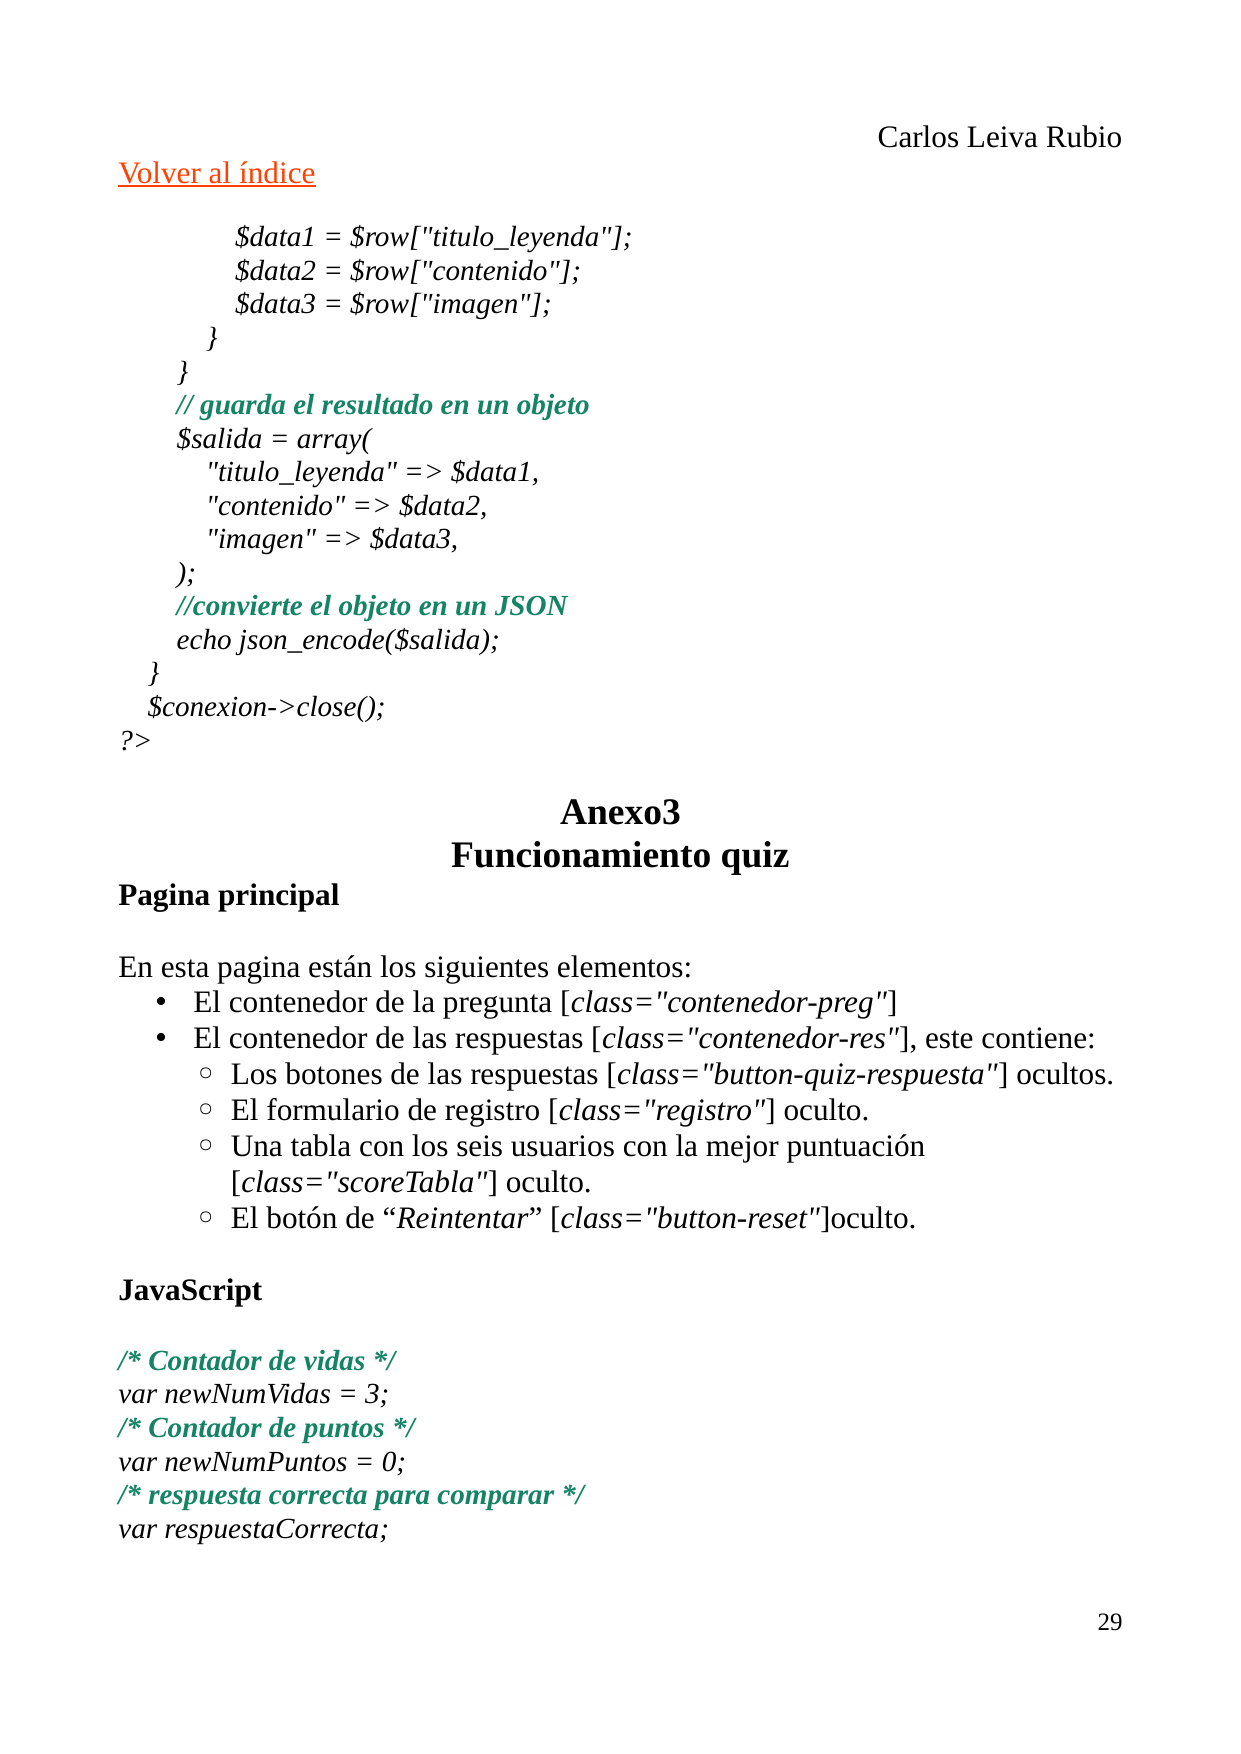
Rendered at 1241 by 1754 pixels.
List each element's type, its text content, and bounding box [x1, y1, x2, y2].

text var respuestaCorrecta; [118, 1511, 1122, 1544]
text "contenido" => $data2, [118, 488, 1122, 521]
text ?> [118, 723, 1122, 756]
text /* respuesta correcta para comparar */ [118, 1477, 1122, 1511]
text ); [118, 555, 1122, 588]
text Funcionamiento quiz [118, 833, 1122, 876]
text echo json_encode($salida); [118, 622, 1122, 656]
list Los botones de las respuestas [class="button-quiz-respuesta"] ocultos. [193, 1056, 1122, 1092]
text $data2 = $row["contenido"]; [118, 253, 1122, 287]
list El botón de “Reintentar” [class="button-reset"]oculto. [193, 1199, 1122, 1235]
text En esta pagina están los siguientes elementos: [118, 948, 1122, 984]
text "imagen" => $data3, [118, 521, 1122, 555]
text "titulo_leyenda" => $data1, [118, 454, 1122, 488]
text JavaScript [118, 1271, 1122, 1307]
list El contenedor de la pregunta [class="contenedor-preg"] [156, 984, 1122, 1020]
text $data3 = $row["imagen"]; [118, 287, 1122, 320]
text // guarda el resultado en un objeto [118, 387, 1122, 421]
text /* Contador de puntos */ [118, 1410, 1122, 1444]
list Una tabla con los seis usuarios con la mejor puntuación [class="scoreTabla"] oculto. [193, 1127, 1122, 1199]
text /* Contador de vidas */ [118, 1343, 1122, 1377]
list El contenedor de las respuestas [class="contenedor-res"], este contiene: [156, 1020, 1122, 1056]
text } [118, 320, 1122, 354]
list El formulario de registro [class="registro"] oculto. [193, 1092, 1122, 1127]
text var newNumVidas = 3; [118, 1377, 1122, 1410]
text Pagina principal [118, 876, 1122, 912]
text //convierte el objeto en un JSON [118, 588, 1122, 622]
text var newNumPuntos = 0; [118, 1444, 1122, 1477]
text $conexion->close(); [118, 689, 1122, 723]
text $data1 = $row["titulo_leyenda"]; [118, 219, 1122, 253]
text } [118, 656, 1122, 689]
text $salida = array( [118, 421, 1122, 454]
text Anexo3 [118, 790, 1122, 833]
text } [118, 354, 1122, 387]
